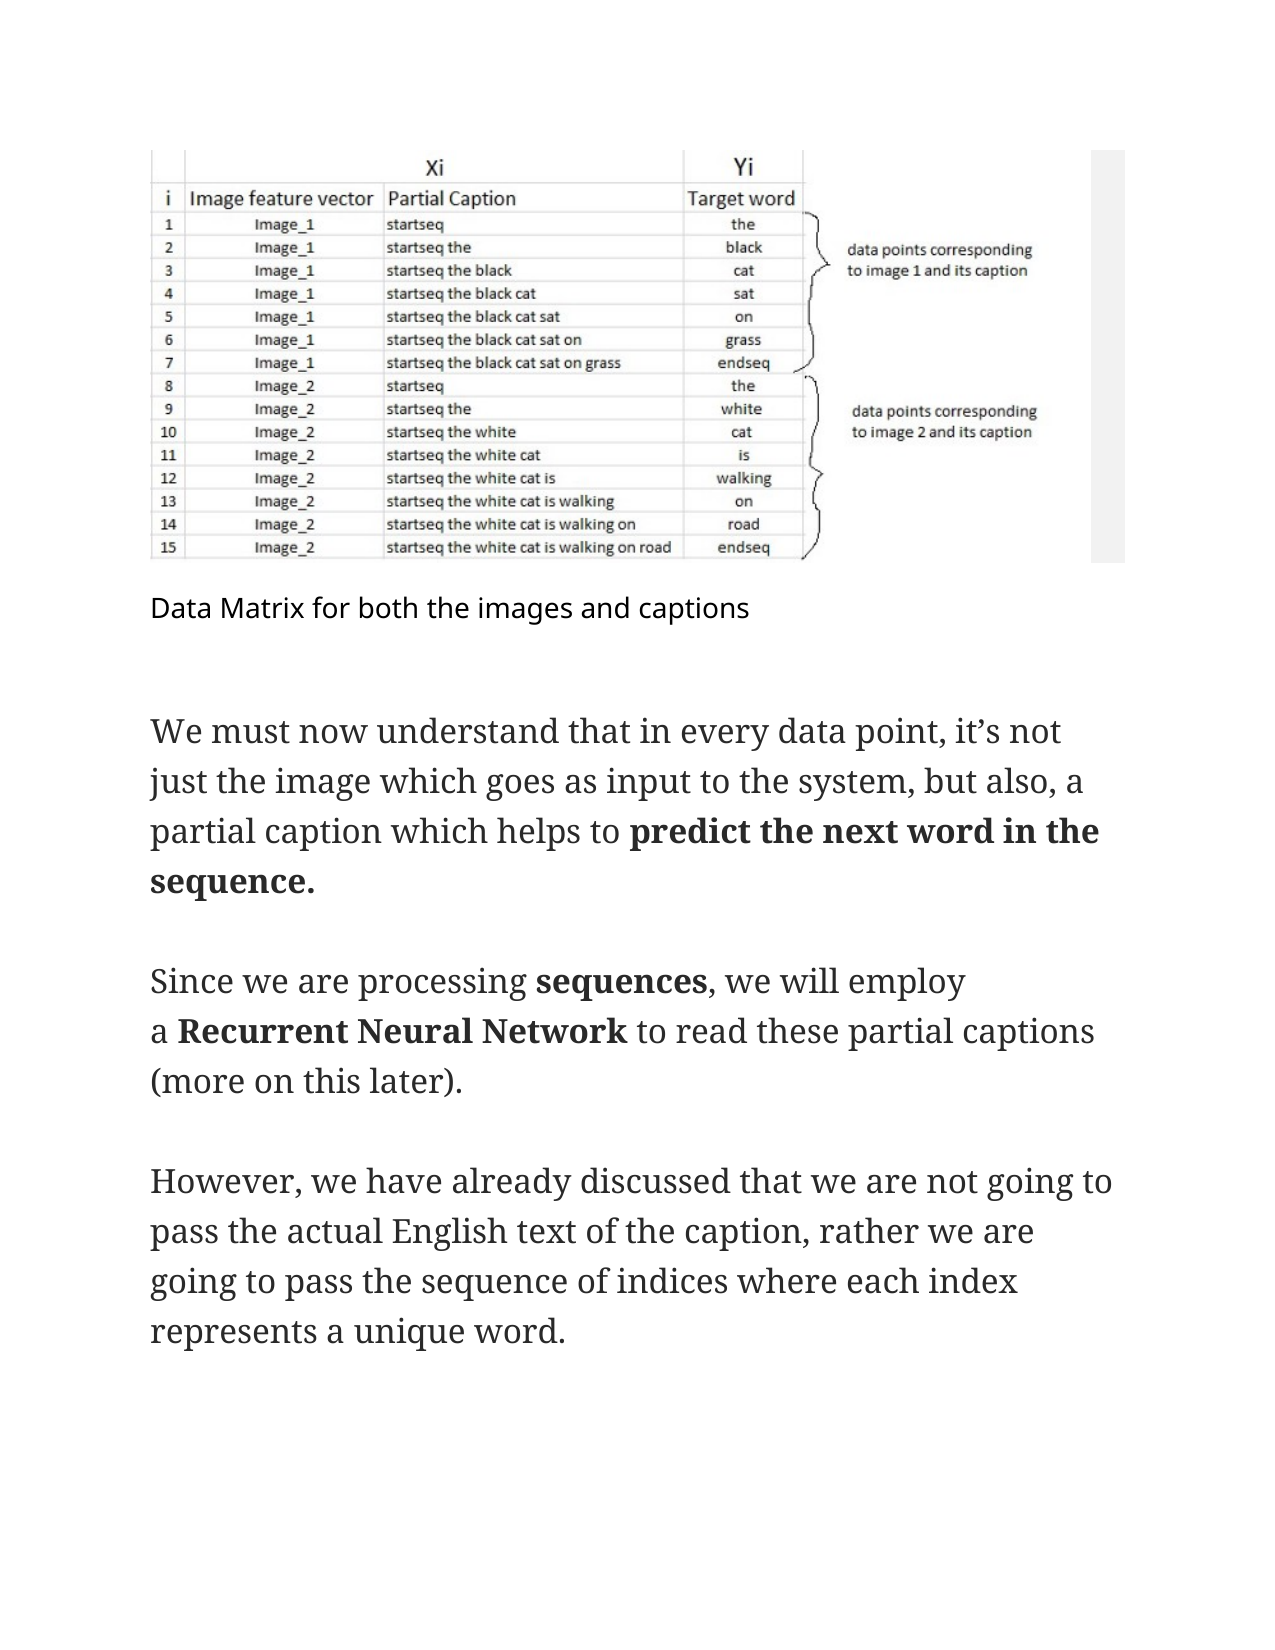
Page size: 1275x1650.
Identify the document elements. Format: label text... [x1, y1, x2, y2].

text However, we have already discussed that we are not going to pass the actual English text of the caption, rather we are going to pass the sequence of indices where each index represents a unique word. [150, 1153, 1125, 1353]
text Since we are processing sequences, we will employ a Recurrent Neural Network to read these partial captions (more on this later). [150, 953, 1125, 1103]
text Data Matrix for both the images and captions [150, 588, 1125, 626]
text We must now understand that in every data point, it’s not just the image which goes as input to the system, but also, a partial caption which helps to predict the next word in the sequence. [150, 703, 1125, 903]
